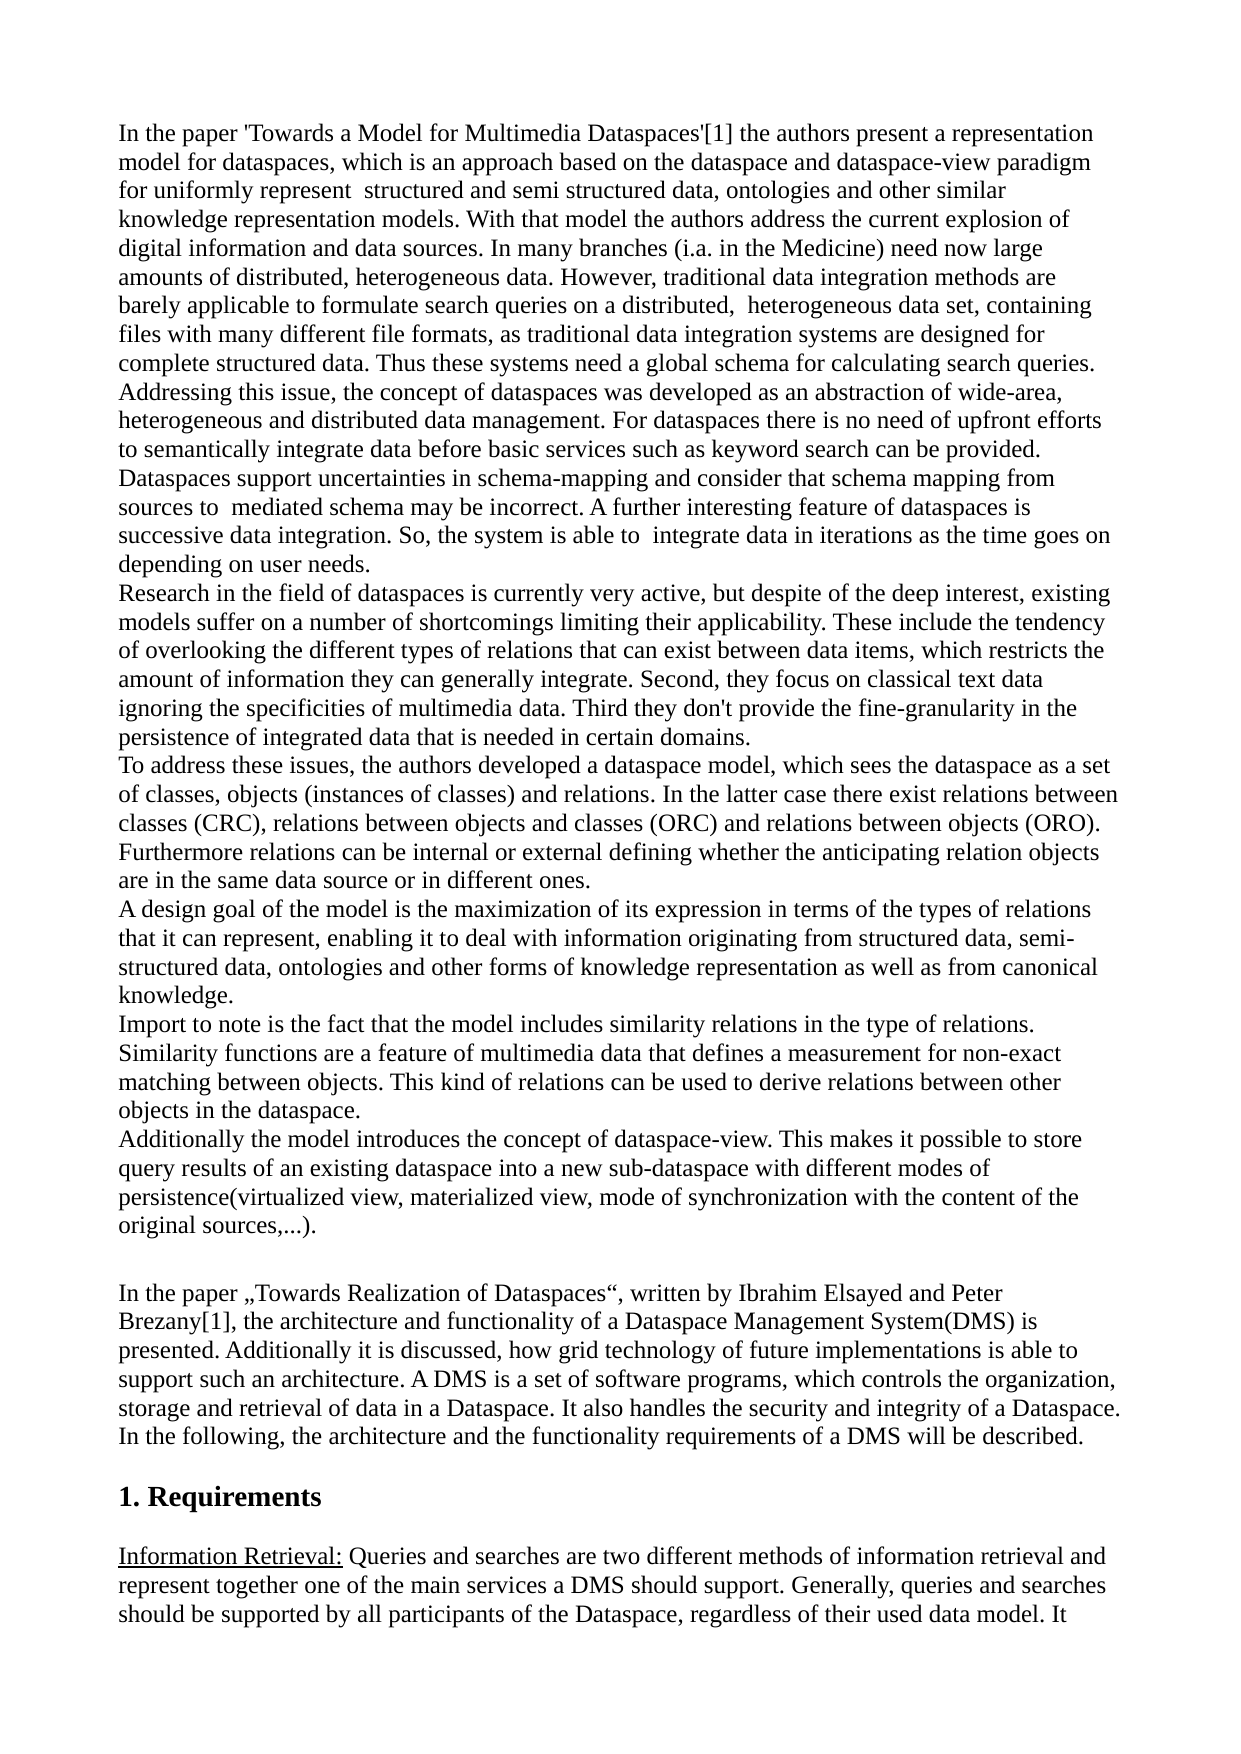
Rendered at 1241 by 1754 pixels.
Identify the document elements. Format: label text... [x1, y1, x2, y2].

text Import to note is the fact that the model includes similarity relations in the type of relations. Similarity functions are a feature of multimedia data that defines a measurement for non-exact matching between objects. This kind of relations can be used to derive relations between other objects in the dataspace. [118, 1009, 1122, 1124]
text Additionally the model introduces the concept of dataspace-view. This makes it possible to store query results of an existing dataspace into a new sub-dataspace with different modes of persistence(virtualized view, materialized view, mode of synchronization with the content of the original sources,...). [118, 1124, 1122, 1239]
text 1. Requirements [118, 1479, 1122, 1512]
text knowledge. [118, 981, 1122, 1009]
text To address these issues, the authors developed a dataspace model, which sees the dataspace as a set of classes, objects (instances of classes) and relations. In the latter case there exist relations between classes (CRC), relations between objects and classes (ORC) and relations between objects (ORO). Furthermore relations can be internal or external defining whether the anticipating relation objects are in the same data source or in different ones. [118, 751, 1122, 894]
text In the paper 'Towards a Model for Multimedia Dataspaces'[1] the authors present a representation model for dataspaces, which is an approach based on the dataspace and dataspace-view paradigm for uniformly represent structured and semi structured data, ontologies and other similar knowledge representation models. With that model the authors address the current explosion of digital information and data sources. In many branches (i.a. in the Medicine) need now large amounts of distributed, heterogeneous data. However, traditional data integration methods are barely applicable to formulate search queries on a distributed, heterogeneous data set, containing files with many different file formats, as traditional data integration systems are designed for complete structured data. Thus these systems need a global schema for calculating search queries. Addressing this issue, the concept of dataspaces was developed as an abstraction of wide-area, heterogeneous and distributed data management. For dataspaces there is no need of upfront efforts to semantically integrate data before basic services such as keyword search can be provided. Dataspaces support uncertainties in schema-mapping and consider that schema mapping from sources to mediated schema may be incorrect. A further interesting feature of dataspaces is successive data integration. So, the system is able to integrate data in iterations as the time goes on depending on user needs. [118, 118, 1122, 578]
text Information Retrieval: Queries and searches are two different methods of information retrieval and represent together one of the main services a DMS should support. Generally, queries and searches should be supported by all participants of the Dataspace, regardless of their used data model. It [118, 1541, 1122, 1627]
text In the following, the architecture and the functionality requirements of a DMS will be described. [118, 1421, 1122, 1450]
text In the paper „Towards Realization of Dataspaces“, written by Ibrahim Elsayed and Peter Brezany[1], the architecture and functionality of a Dataspace Management System(DMS) is presented. Additionally it is discussed, how grid technology of future implementations is able to support such an architecture. A DMS is a set of software programs, which controls the organization, storage and retrieval of data in a Dataspace. It also handles the security and integrity of a Dataspace. [118, 1278, 1122, 1421]
text Research in the field of dataspaces is currently very active, but despite of the deep interest, existing models suffer on a number of shortcomings limiting their applicability. These include the tendency of overlooking the different types of relations that can exist between data items, which restricts the amount of information they can generally integrate. Second, they focus on classical text data ignoring the specificities of multimedia data. Third they don't provide the fine-granularity in the persistence of integrated data that is needed in certain domains. [118, 578, 1122, 751]
text A design goal of the model is the maximization of its expression in terms of the types of relations that it can represent, enabling it to deal with information originating from structured data, semi-structured data, ontologies and other forms of knowledge representation as well as from canonical [118, 894, 1122, 981]
